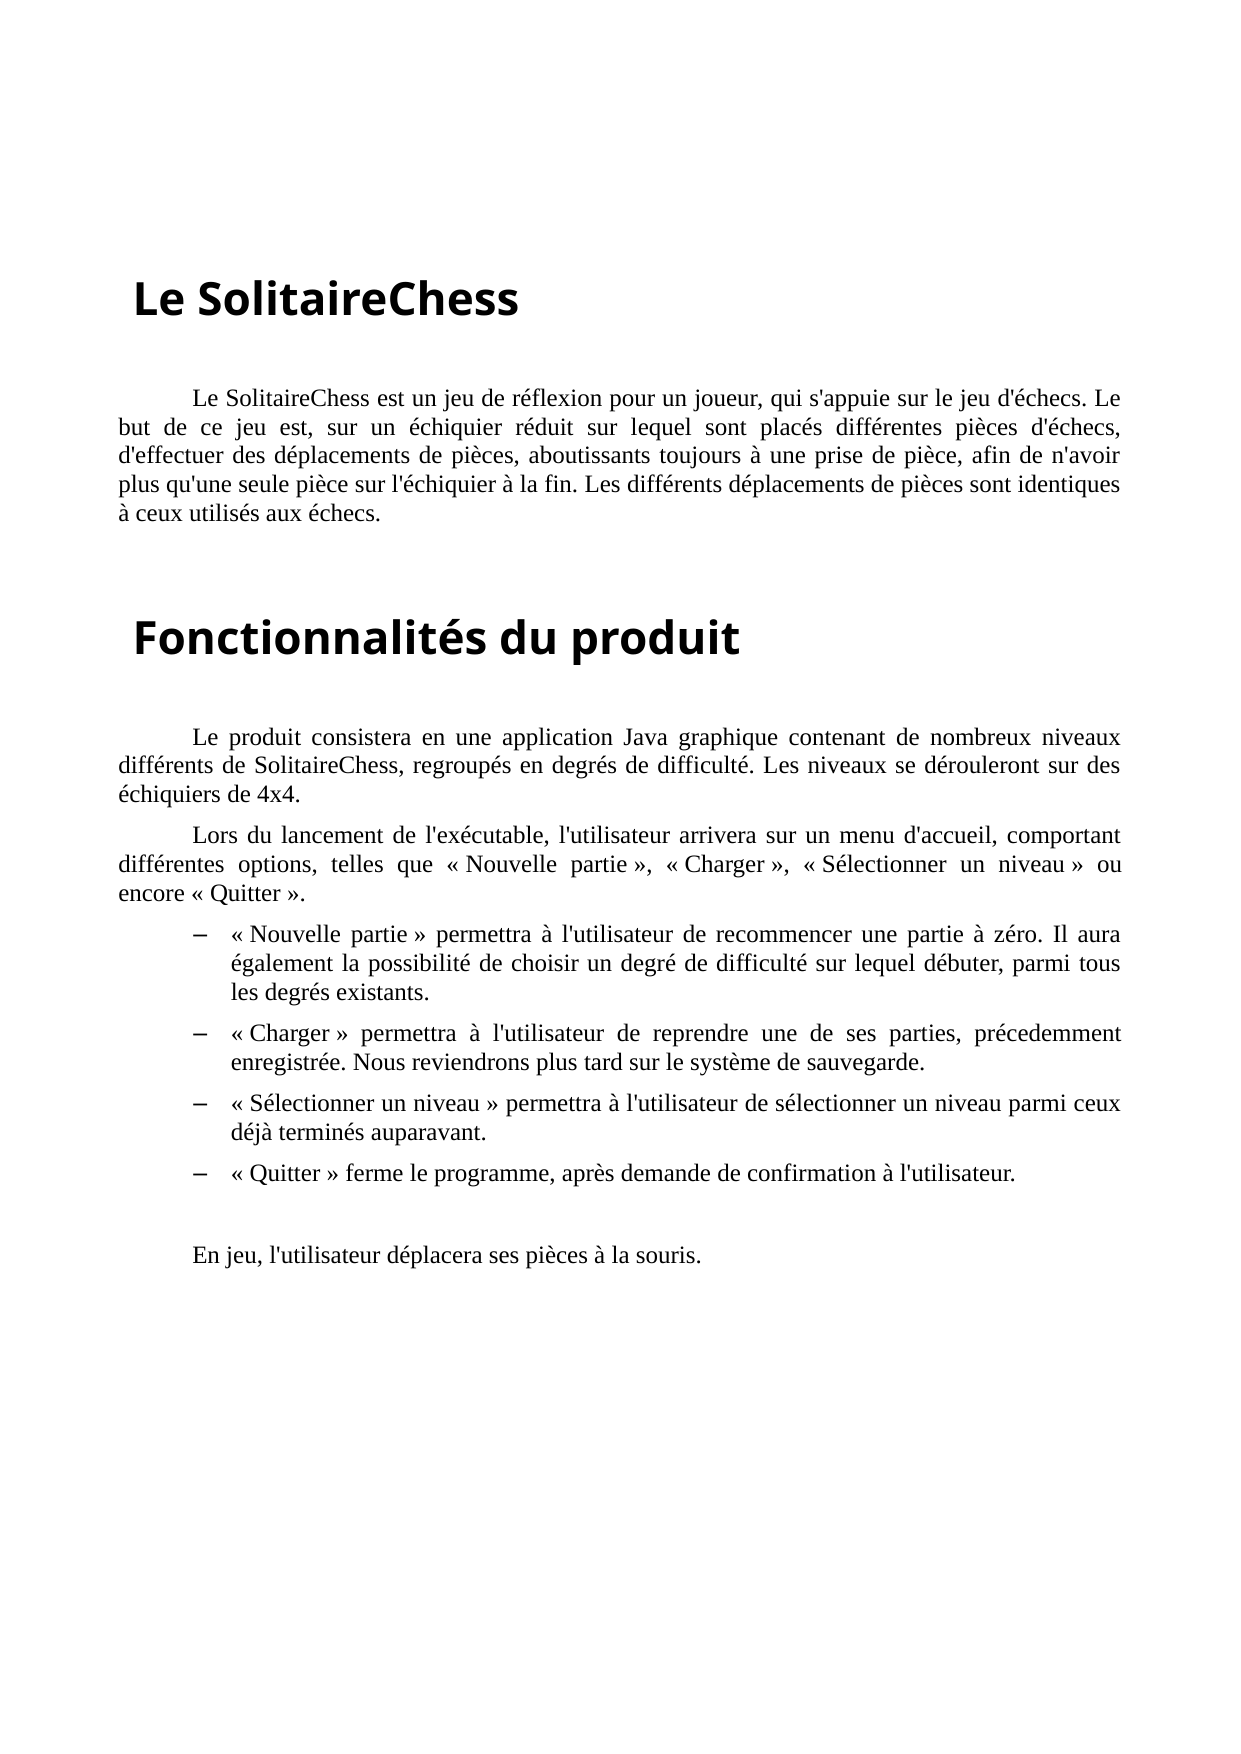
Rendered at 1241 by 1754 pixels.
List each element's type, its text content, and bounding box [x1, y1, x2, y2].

text Le produit consistera en une application Java graphique contenant de nombreux niveaux différents de SolitaireChess, regroupés en degrés de difficulté. Les niveaux se dérouleront sur des échiquiers de 4x4. [118, 722, 1122, 808]
list « Nouvelle partie » permettra à l'utilisateur de recommencer une partie à zéro. Il aura également la possibilité de choisir un degré de difficulté sur lequel débuter, parmi tous les degrés existants. [193, 919, 1122, 1005]
text Le SolitaireChess est un jeu de réflexion pour un joueur, qui s'appuie sur le jeu d'échecs. Le but de ce jeu est, sur un échiquier réduit sur lequel sont placés différentes pièces d'échecs, d'effectuer des déplacements de pièces, aboutissants toujours à une prise de pièce, afin de n'avoir plus qu'une seule pièce sur l'échiquier à la fin. Les différents déplacements de pièces sont identiques à ceux utilisés aux échecs. [118, 383, 1122, 527]
subtitle Le SolitaireChess [132, 267, 1122, 329]
text En jeu, l'utilisateur déplacera ses pièces à la souris. [118, 1240, 1122, 1269]
subtitle Fonctionnalités du produit [132, 606, 1122, 668]
list « Sélectionner un niveau » permettra à l'utilisateur de sélectionner un niveau parmi ceux déjà terminés auparavant. [193, 1088, 1122, 1145]
text Lors du lancement de l'exécutable, l'utilisateur arrivera sur un menu d'accueil, comportant différentes options, telles que « Nouvelle partie », « Charger », « Sélectionner un niveau » ou encore « Quitter ». [118, 820, 1122, 907]
list « Charger » permettra à l'utilisateur de reprendre une de ses parties, précedemment enregistrée. Nous reviendrons plus tard sur le système de sauvegarde. [193, 1018, 1122, 1075]
list « Quitter » ferme le programme, après demande de confirmation à l'utilisateur. [193, 1158, 1122, 1187]
